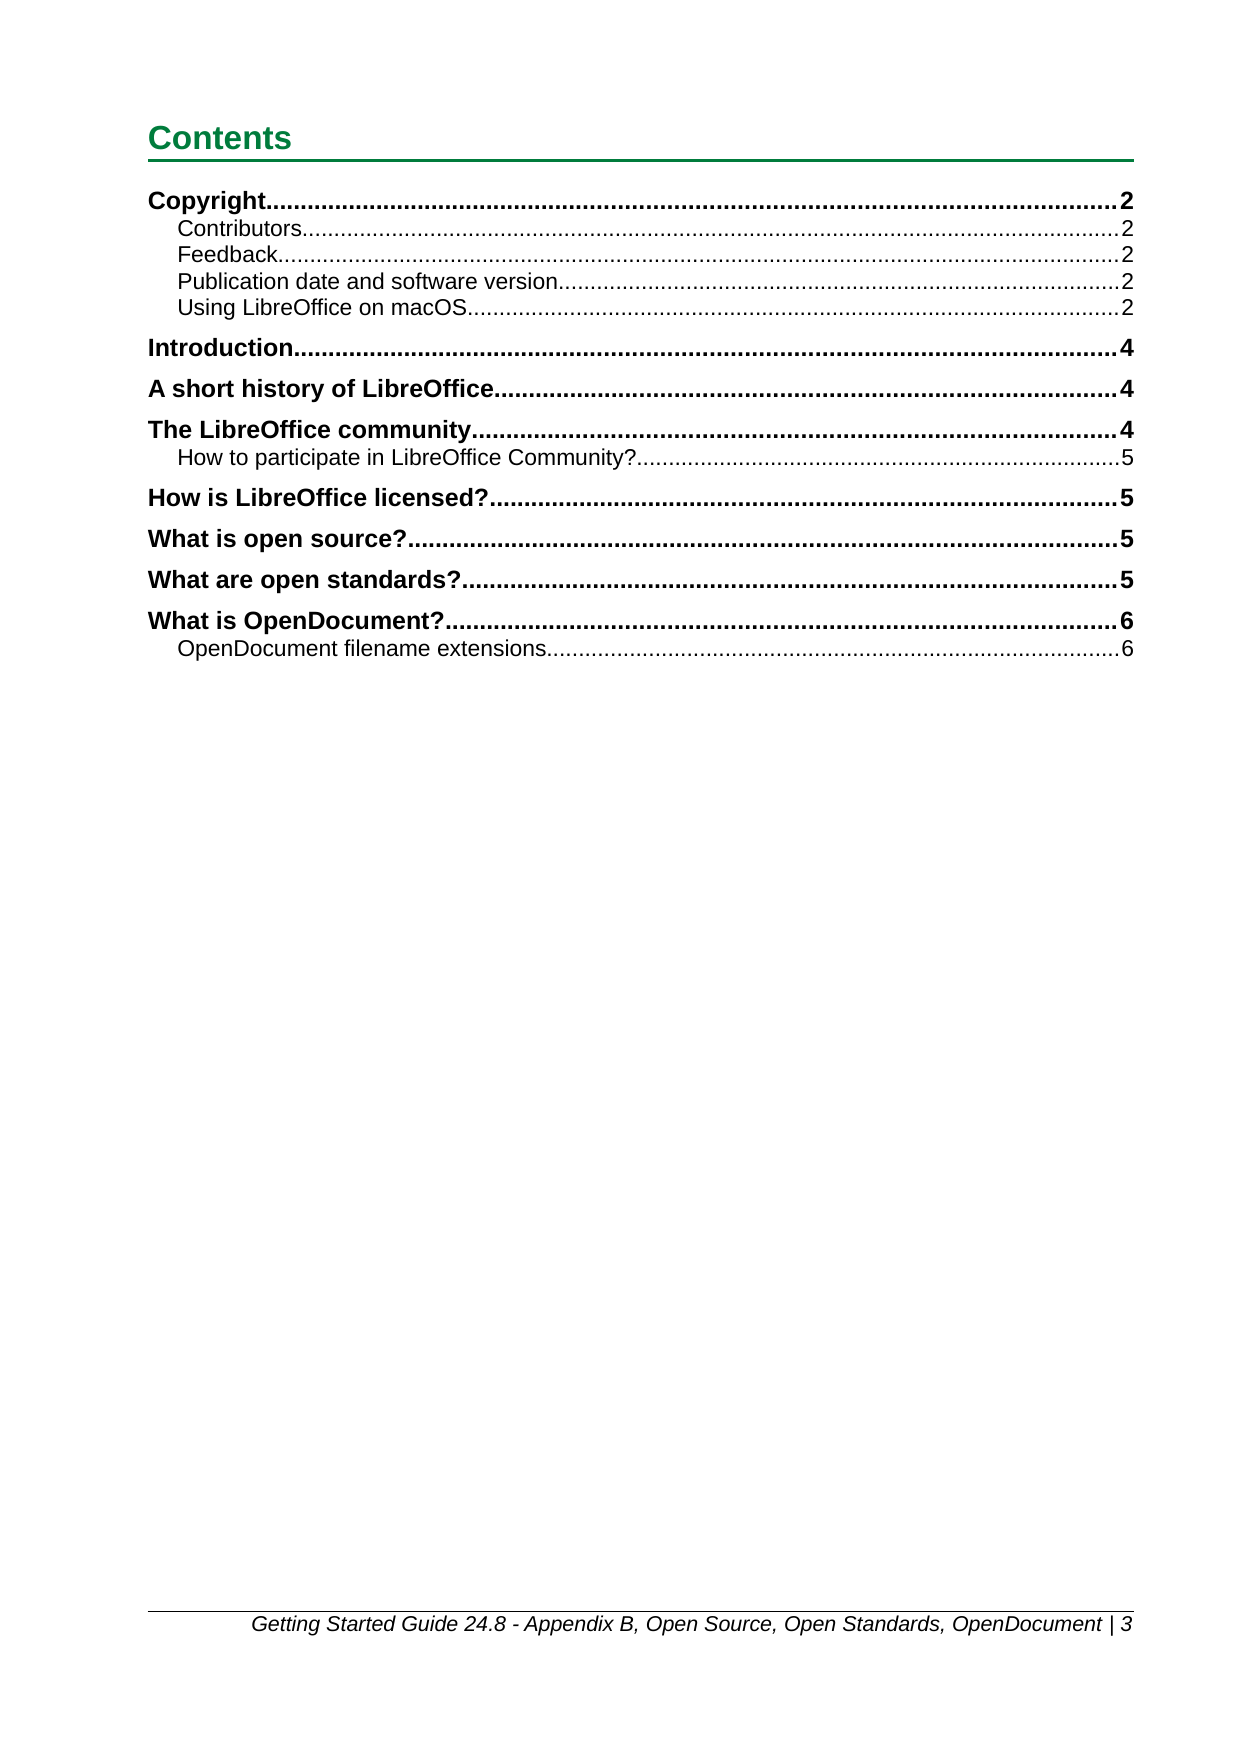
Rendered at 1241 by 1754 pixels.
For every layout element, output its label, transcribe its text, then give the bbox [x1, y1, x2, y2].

text Copyright 2 [148, 186, 1134, 215]
text Introduction 4 [148, 333, 1134, 362]
text OpenDocument filename extensions 6 [177, 635, 1134, 661]
text What are open standards? 5 [148, 565, 1134, 594]
text How is LibreOffice licensed? 5 [148, 483, 1134, 511]
text Using LibreOffice on macOS 2 [177, 294, 1134, 321]
text Contributors 2 [177, 215, 1134, 241]
text Publication date and software version 2 [177, 268, 1134, 294]
text What is OpenDocument? 6 [148, 606, 1134, 635]
text How to participate in LibreOffice Community? 5 [177, 444, 1134, 470]
text The LibreOffice community 4 [148, 415, 1134, 444]
subtitle Contents [148, 118, 1134, 159]
text What is open source? 5 [148, 524, 1134, 553]
text A short history of LibreOffice 4 [148, 374, 1134, 403]
text Feedback 2 [177, 241, 1134, 268]
